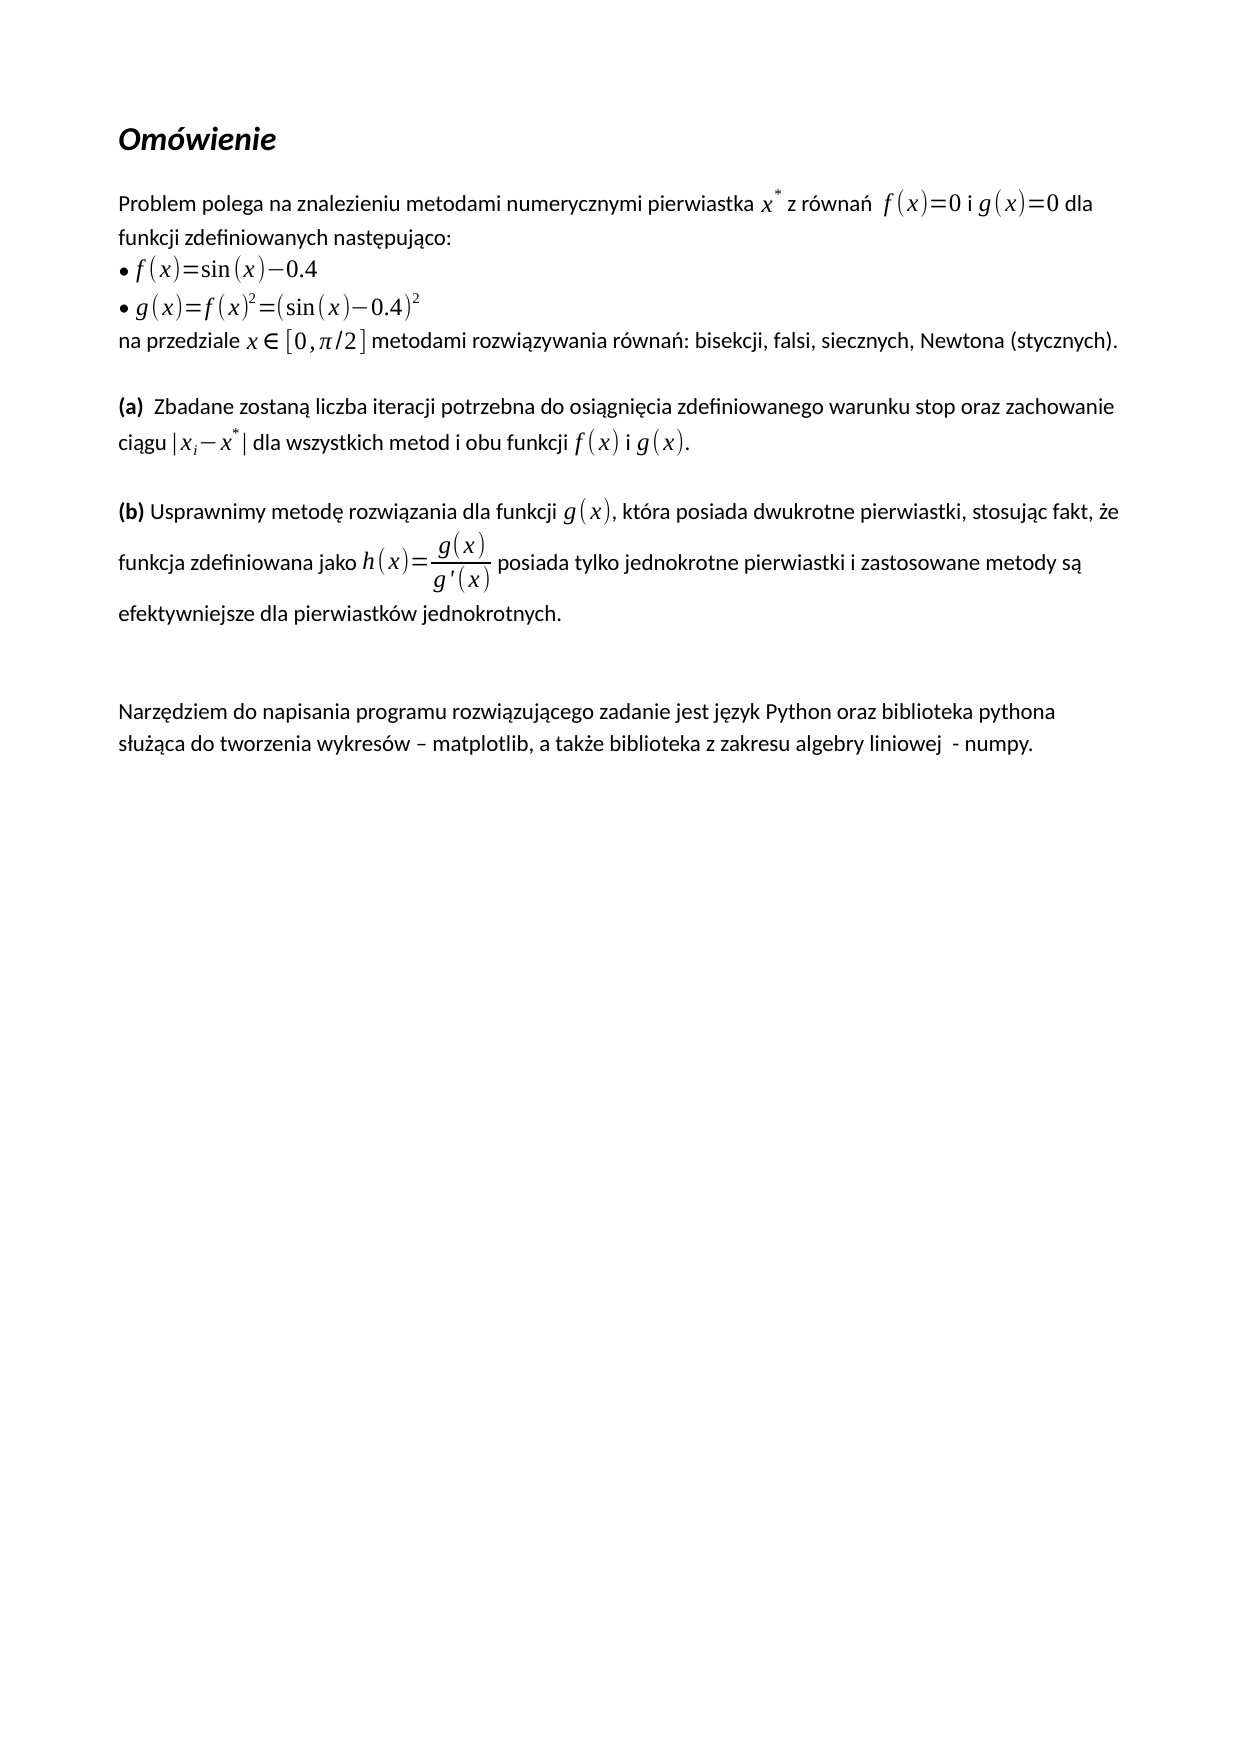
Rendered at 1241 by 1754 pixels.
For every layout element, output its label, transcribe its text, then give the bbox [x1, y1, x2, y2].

text • [118, 289, 1122, 322]
text Problem polega na znalezieniu metodami numerycznymi pierwiastka z równań i dla funkcji zdefiniowanych następująco: [118, 186, 1122, 251]
text Narzędziem do napisania programu rozwiązującego zadanie jest język Python oraz biblioteka pythona służąca do tworzenia wykresów – matplotlib, a także biblioteka z zakresu algebry liniowej - numpy. [118, 697, 1122, 757]
text (b) Usprawnimy metodę rozwiązania dla funkcji , która posiada dwukrotne pierwiastki, stosując fakt, że funkcja zdefiniowana jako posiada tylko jednokrotne pierwiastki i zastosowane metody są efektywniejsze dla pierwiastków jednokrotnych. [118, 497, 1122, 627]
text (a) Zbadane zostaną liczba iteracji potrzebna do osiągnięcia zdefiniowanego warunku stop oraz zachowanie ciągu dla wszystkich metod i obu funkcji i . [118, 392, 1122, 459]
text na przedziale metodami rozwiązywania równań: bisekcji, falsi, siecznych, Newtona (stycznych). [118, 327, 1122, 355]
text Omówienie [118, 118, 1122, 159]
text • [118, 255, 1122, 285]
